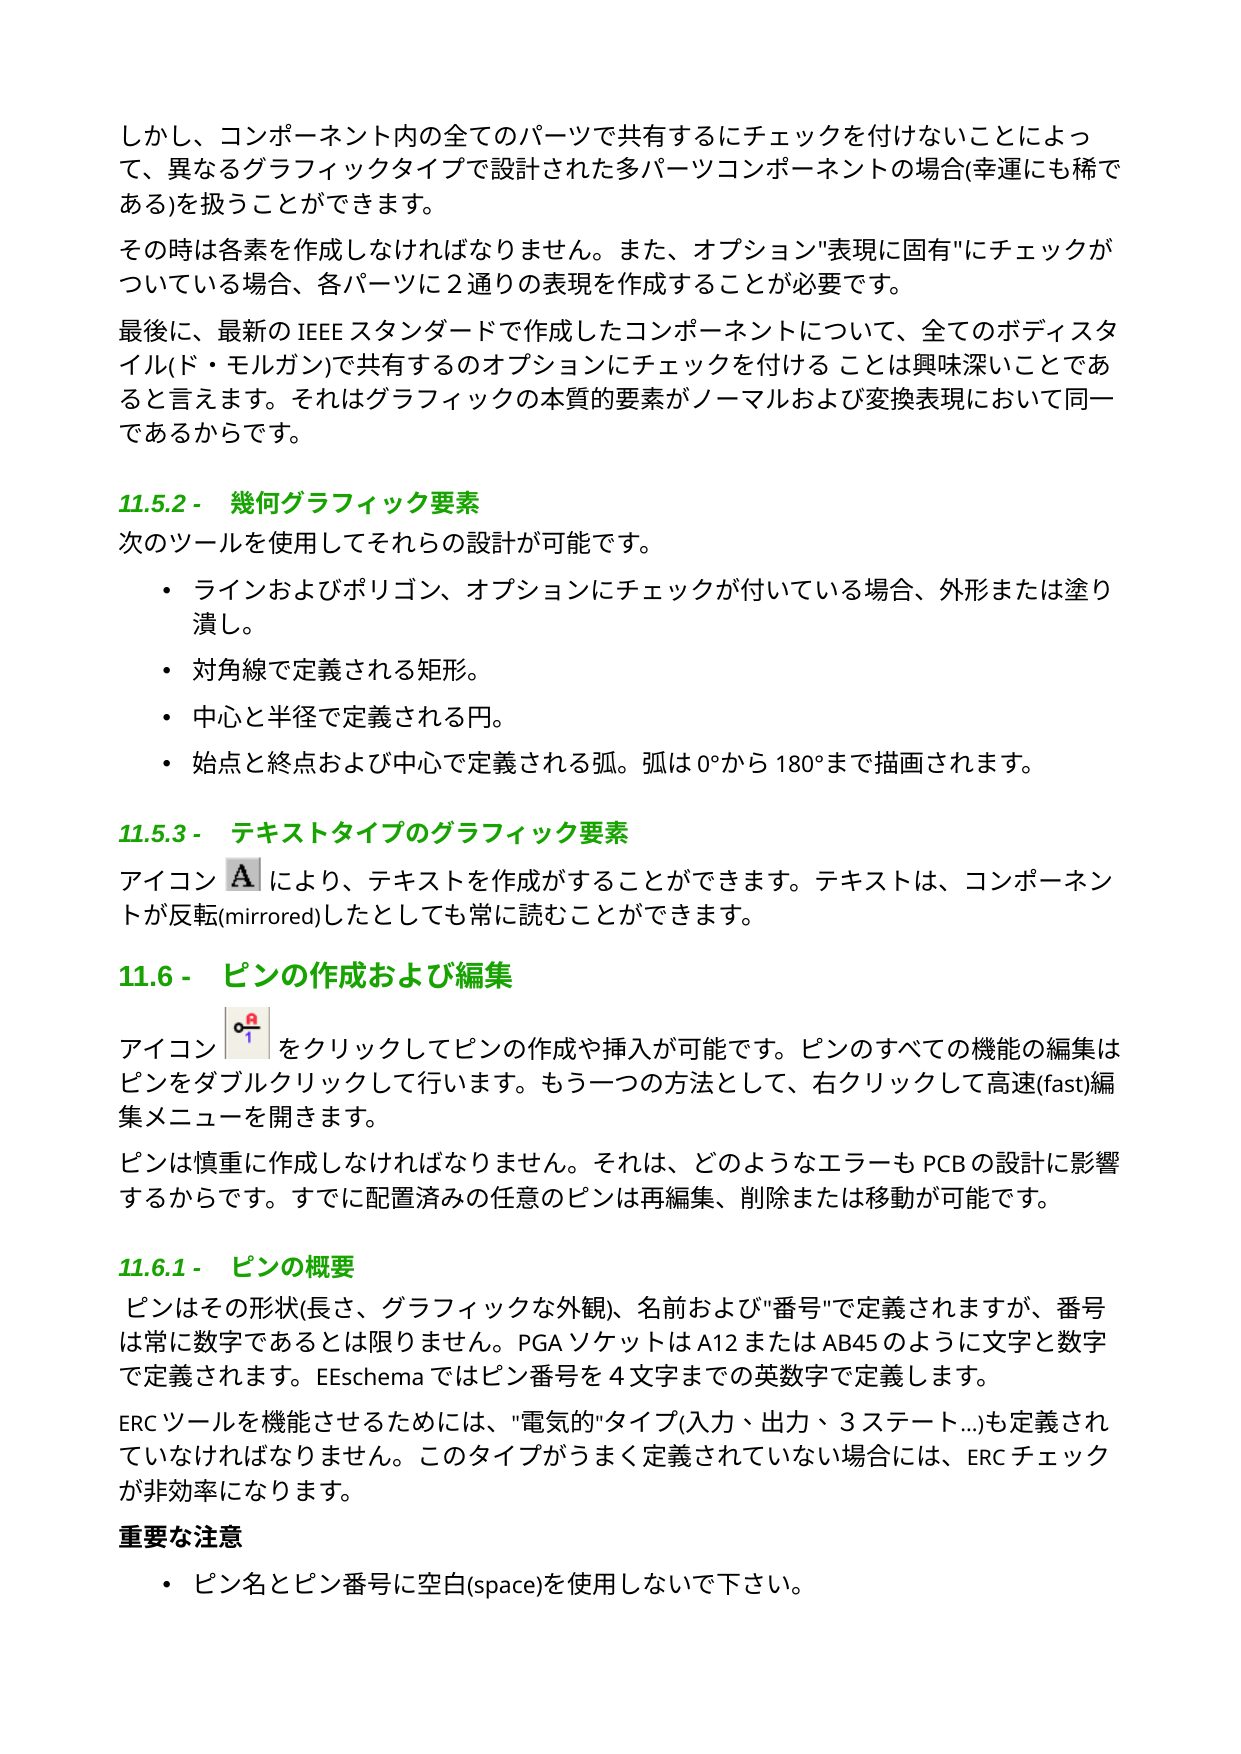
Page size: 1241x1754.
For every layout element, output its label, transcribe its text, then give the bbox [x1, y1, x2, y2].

text ERCツールを機能させるためには、"電気的"タイプ(入力、出力、３ステート...)も定義されていなければなりません。このタイプがうまく定義されていない場合には、ERCチェックが非効率になります。 [118, 1405, 1122, 1507]
picture [224, 1007, 270, 1059]
text その時は各素を作成しなければなりません。また、オプション"表現に固有"にチェックがついている場合、各パーツに２通りの表現を作成することが必要です。 [118, 233, 1122, 301]
list ラインおよびポリゴン、オプションにチェックが付いている場合、外形または塗り潰し。 [162, 572, 1122, 640]
text 次のツールを使用してそれらの設計が可能です。 [118, 526, 1122, 560]
subtitle ピンの概要 [118, 1250, 1122, 1284]
text しかし、コンポーネント内の全てのパーツで共有するにチェックを付けないことによって、異なるグラフィックタイプで設計された多パーツコンポーネントの場合(幸運にも稀である)を扱うことができます。 [118, 118, 1122, 220]
subtitle 幾何グラフィック要素 [118, 485, 1122, 519]
subtitle ピンの作成および編集 [118, 955, 1122, 995]
text アイコン をクリックしてピンの作成や挿入が可能です。ピンのすべての機能の編集はピンをダブルクリックして行います。もう一つの方法として、右クリックして高速(fast)編集メニューを開きます。 [118, 1007, 1122, 1134]
list 中心と半径で定義される円。 [162, 699, 1122, 733]
list 対角線で定義される矩形。 [162, 653, 1122, 687]
list ピン名とピン番号に空白(space)を使用しないで下さい。 [162, 1566, 1122, 1600]
text ピンはその形状(長さ、グラフィックな外観)、名前および"番号"で定義されますが、番号は常に数字であるとは限りません。PGAソケットはA12またはAB45のように文字と数字で定義されます。EEschemaではピン番号を４文字までの英数字で定義します。 [118, 1290, 1122, 1392]
subtitle テキストタイプのグラフィック要素 [118, 816, 1122, 850]
text ピンは慎重に作成しなければなりません。それは、どのようなエラーもPCBの設計に影響するからです。すでに配置済みの任意のピンは再編集、削除または移動が可能です。 [118, 1146, 1122, 1214]
text 最後に、最新のIEEEスタンダードで作成したコンポーネントについて、全てのボディスタイル(ド・モルガン)で共有するのオプションにチェックを付ける ことは興味深いことであると言えます。それはグラフィックの本質的要素がノーマルおよび変換表現において同一であるからです。 [118, 313, 1122, 450]
text アイコン により、テキストを作成がすることができます。テキストは、コンポーネントが反転(mirrored)したとしても常に読むことができます。 [118, 856, 1122, 932]
list 始点と終点および中心で定義される弧。弧は0°から180°まで描画されます。 [162, 746, 1122, 780]
text 重要な注意 [118, 1520, 1122, 1554]
